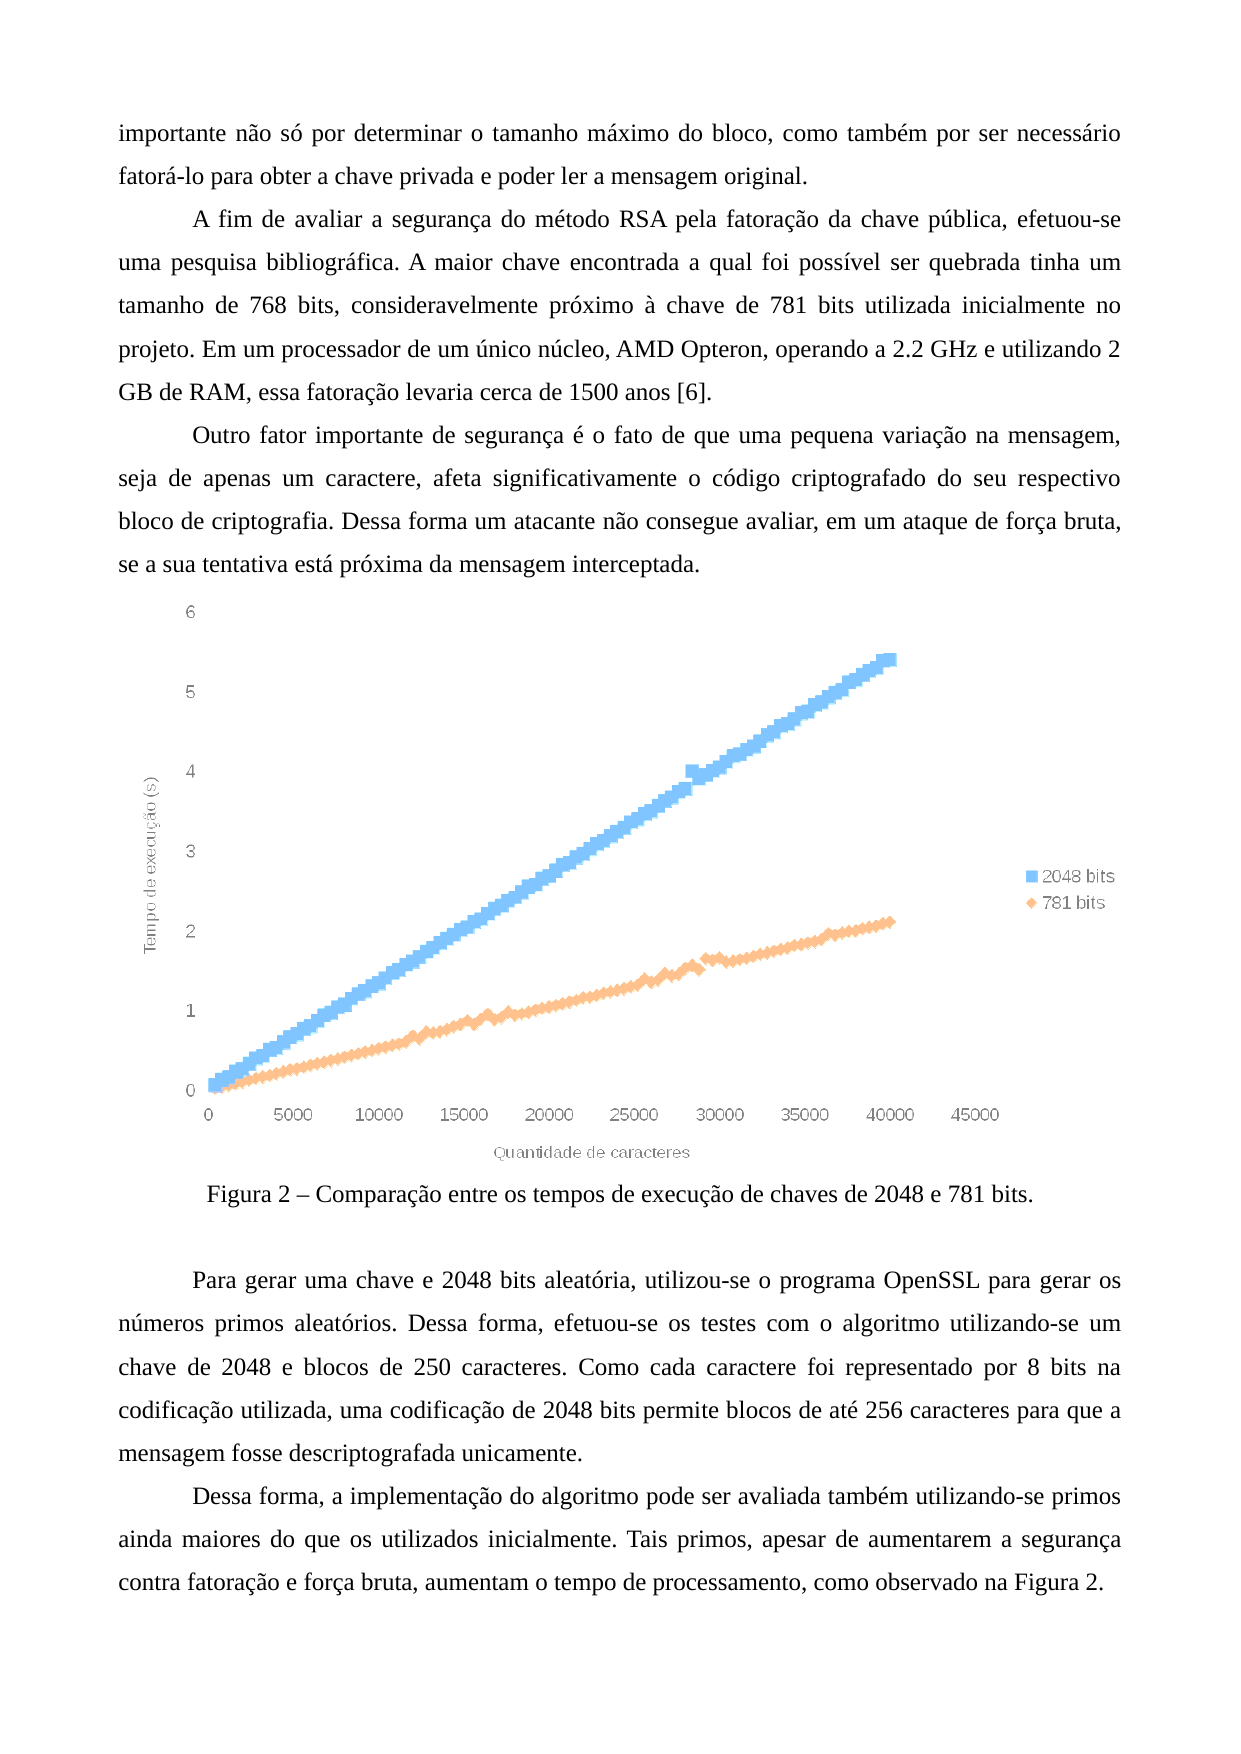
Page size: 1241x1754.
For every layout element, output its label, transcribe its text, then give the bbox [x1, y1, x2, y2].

text Dessa forma, a implementação do algoritmo pode ser avaliada também utilizando-se primos ainda maiores do que os utilizados inicialmente. Tais primos, apesar de aumentarem a segurança contra fatoração e força bruta, aumentam o tempo de processamento, como observado na Figura 2. [118, 1481, 1122, 1596]
text importante não só por determinar o tamanho máximo do bloco, como também por ser necessário fatorá-lo para obter a chave privada e poder ler a mensagem original. [118, 118, 1122, 190]
text Para gerar uma chave e 2048 bits aleatória, utilizou-se o programa OpenSSL para gerar os números primos aleatórios. Dessa forma, efetuou-se os testes com o algoritmo utilizando-se um chave de 2048 e blocos de 250 caracteres. Como cada caractere foi representado por 8 bits na codificação utilizada, uma codificação de 2048 bits permite blocos de até 256 caracteres para que a mensagem fosse descriptografada unicamente. [118, 1265, 1122, 1467]
text Figura 2 – Comparação entre os tempos de execução de chaves de 2048 e 781 bits. [118, 1179, 1122, 1208]
text A fim de avaliar a segurança do método RSA pela fatoração da chave pública, efetuou-se uma pesquisa bibliográfica. A maior chave encontrada a qual foi possível ser quebrada tinha um tamanho de 768 bits, consideravelmente próximo à chave de 781 bits utilizada inicialmente no projeto. Em um processador de um único núcleo, AMD Opteron, operando a 2.2 GHz e utilizando 2 GB de RAM, essa fatoração levaria cerca de 1500 anos [6]. [118, 204, 1122, 406]
text Outro fator importante de segurança é o fato de que uma pequena variação na mensagem, seja de apenas um caractere, afeta significativamente o código criptografado do seu respectivo bloco de criptografia. Dessa forma um atacante não consegue avaliar, em um ataque de força bruta, se a sua tentativa está próxima da mensagem interceptada. [118, 420, 1122, 578]
